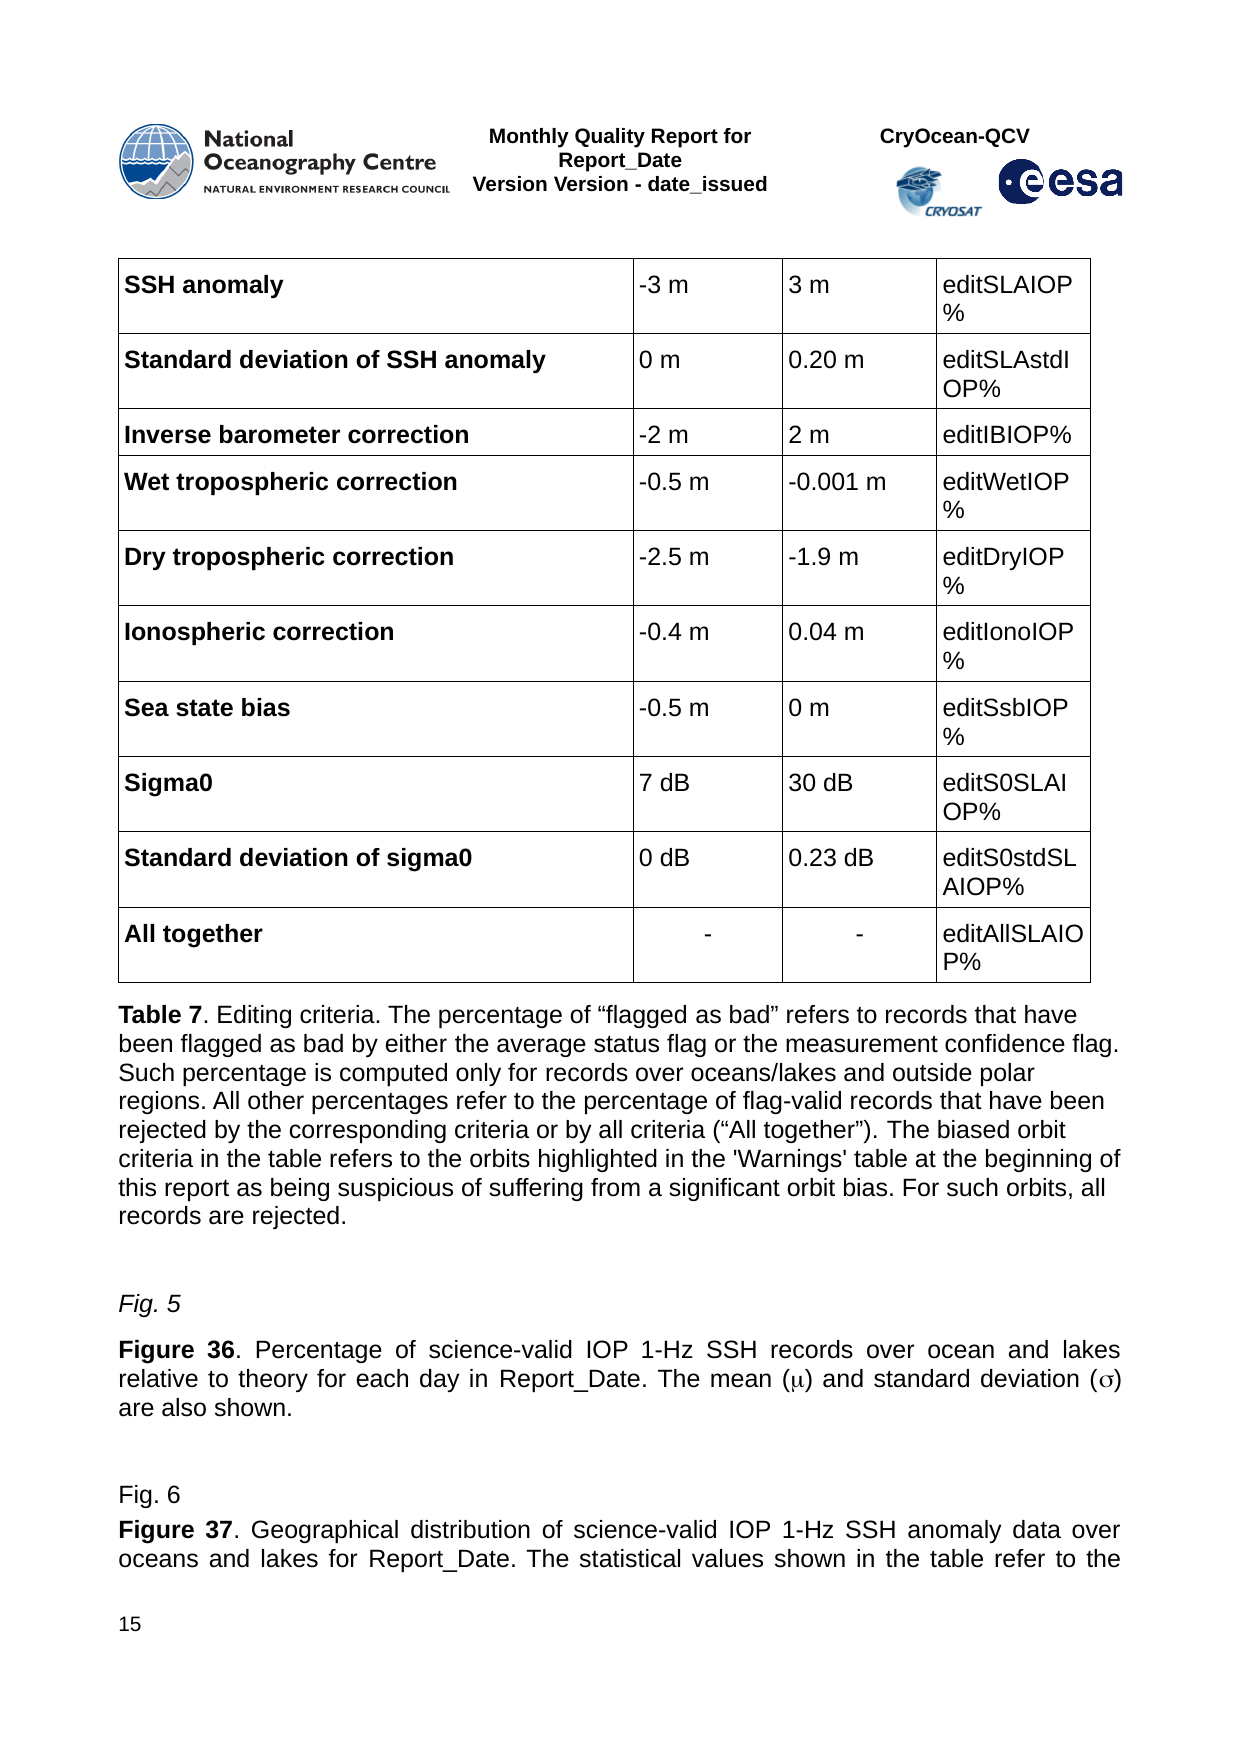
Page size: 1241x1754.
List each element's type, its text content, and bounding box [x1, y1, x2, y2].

table_cell editIBIOP% [937, 409, 1090, 455]
table_cell editSLAstdIOP% [937, 334, 1090, 408]
table_cell 30 dB [783, 757, 936, 831]
table_cell Sigma0 [119, 757, 633, 831]
table_cell Standard deviation of SSH anomaly [119, 334, 633, 408]
table_cell Inverse barometer correction [119, 409, 633, 455]
table_cell editAllSLAIOP% [937, 908, 1090, 982]
table_cell SSH anomaly [119, 259, 633, 333]
table_cell editS0SLAIOP% [937, 757, 1090, 831]
table_cell - [783, 908, 936, 982]
table_cell -3 m [634, 259, 782, 333]
table_cell 0 m [634, 334, 782, 408]
table_cell -2 m [634, 409, 782, 455]
table_cell editIonoIOP% [937, 606, 1090, 681]
table_cell 0 dB [634, 832, 782, 907]
table_cell -0.5 m [634, 456, 782, 530]
table_cell 7 dB [634, 757, 782, 831]
table_cell 0.04 m [783, 606, 936, 681]
table_cell -0.4 m [634, 606, 782, 681]
table_cell 2 m [783, 409, 936, 455]
table_cell -0.001 m [783, 456, 936, 530]
table_cell Sea state bias [119, 682, 633, 756]
text Table 7. Editing criteria. The percentage of “flagged as bad” refers to records that have been flagged as bad by either the average status flag or the measurement confidence flag. Such percentage is computed only for records over oceans/lakes and outside polar regions. All other percentages refer to the percentage of flag-valid records that have been rejected by the corresponding criteria or by all criteria (“All together”). The biased orbit criteria in the table refers to the orbits highlighted in the 'Warnings' table at the beginning of this report as being suspicious of suffering from a significant orbit bias. For such orbits, all records are rejected. [118, 1000, 1122, 1230]
table_cell Ionospheric correction [119, 606, 633, 681]
table_cell Standard deviation of sigma0 [119, 832, 633, 907]
table_cell editDryIOP% [937, 531, 1090, 605]
text Fig. 5 [118, 1289, 1122, 1318]
table_cell -1.9 m [783, 531, 936, 605]
table_cell -0.5 m [634, 682, 782, 756]
table_cell editSLAIOP% [937, 259, 1090, 333]
text Figure 36. Percentage of science-valid IOP 1-Hz SSH records over ocean and lakes relative to theory for each day in Report_Date. The mean (μ) and standard deviation (σ) are also shown. [118, 1335, 1122, 1422]
table_cell 0.20 m [783, 334, 936, 408]
table_cell editS0stdSLAIOP% [937, 832, 1090, 907]
table_cell 0.23 dB [783, 832, 936, 907]
table_cell Dry tropospheric correction [119, 531, 633, 605]
text Fig. 6 [118, 1481, 1122, 1509]
table_cell Wet tropospheric correction [119, 456, 633, 530]
picture [876, 159, 1123, 224]
table_cell - [634, 908, 782, 982]
text Figure 37. Geographical distribution of science-valid IOP 1-Hz SSH anomaly data over oceans and lakes for Report_Date. The statistical values shown in the table refer to the [118, 1515, 1122, 1573]
table_cell 0 m [783, 682, 936, 756]
table_cell 3 m [783, 259, 936, 333]
table_cell All together [119, 908, 633, 982]
table_cell editSsbIOP% [937, 682, 1090, 756]
table_cell editWetIOP% [937, 456, 1090, 530]
table_cell -2.5 m [634, 531, 782, 605]
